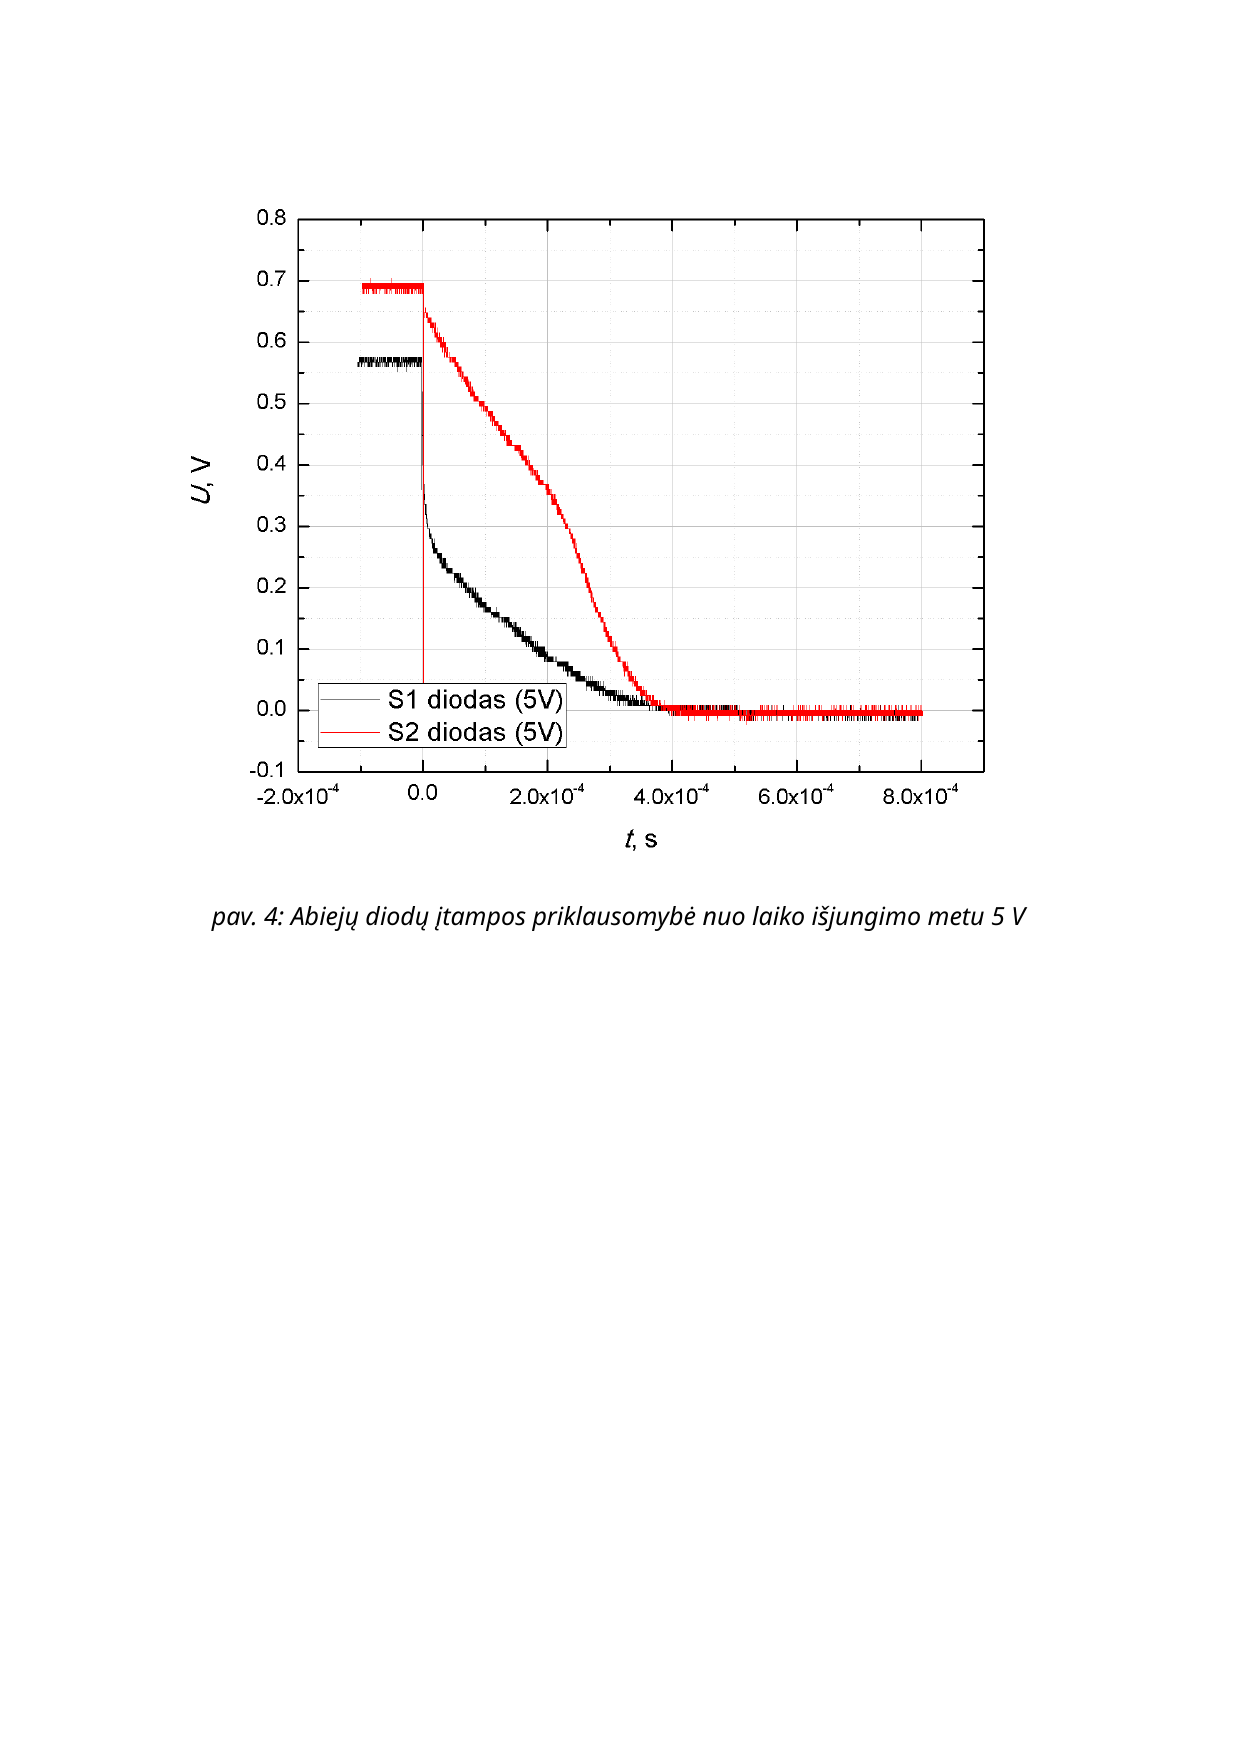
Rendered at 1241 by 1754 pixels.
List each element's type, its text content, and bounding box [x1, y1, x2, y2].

text pav. 4: Abiejų diodų įtampos priklausomybė nuo laiko išjungimo metu 5 V [118, 899, 1122, 933]
picture [118, 130, 1123, 899]
